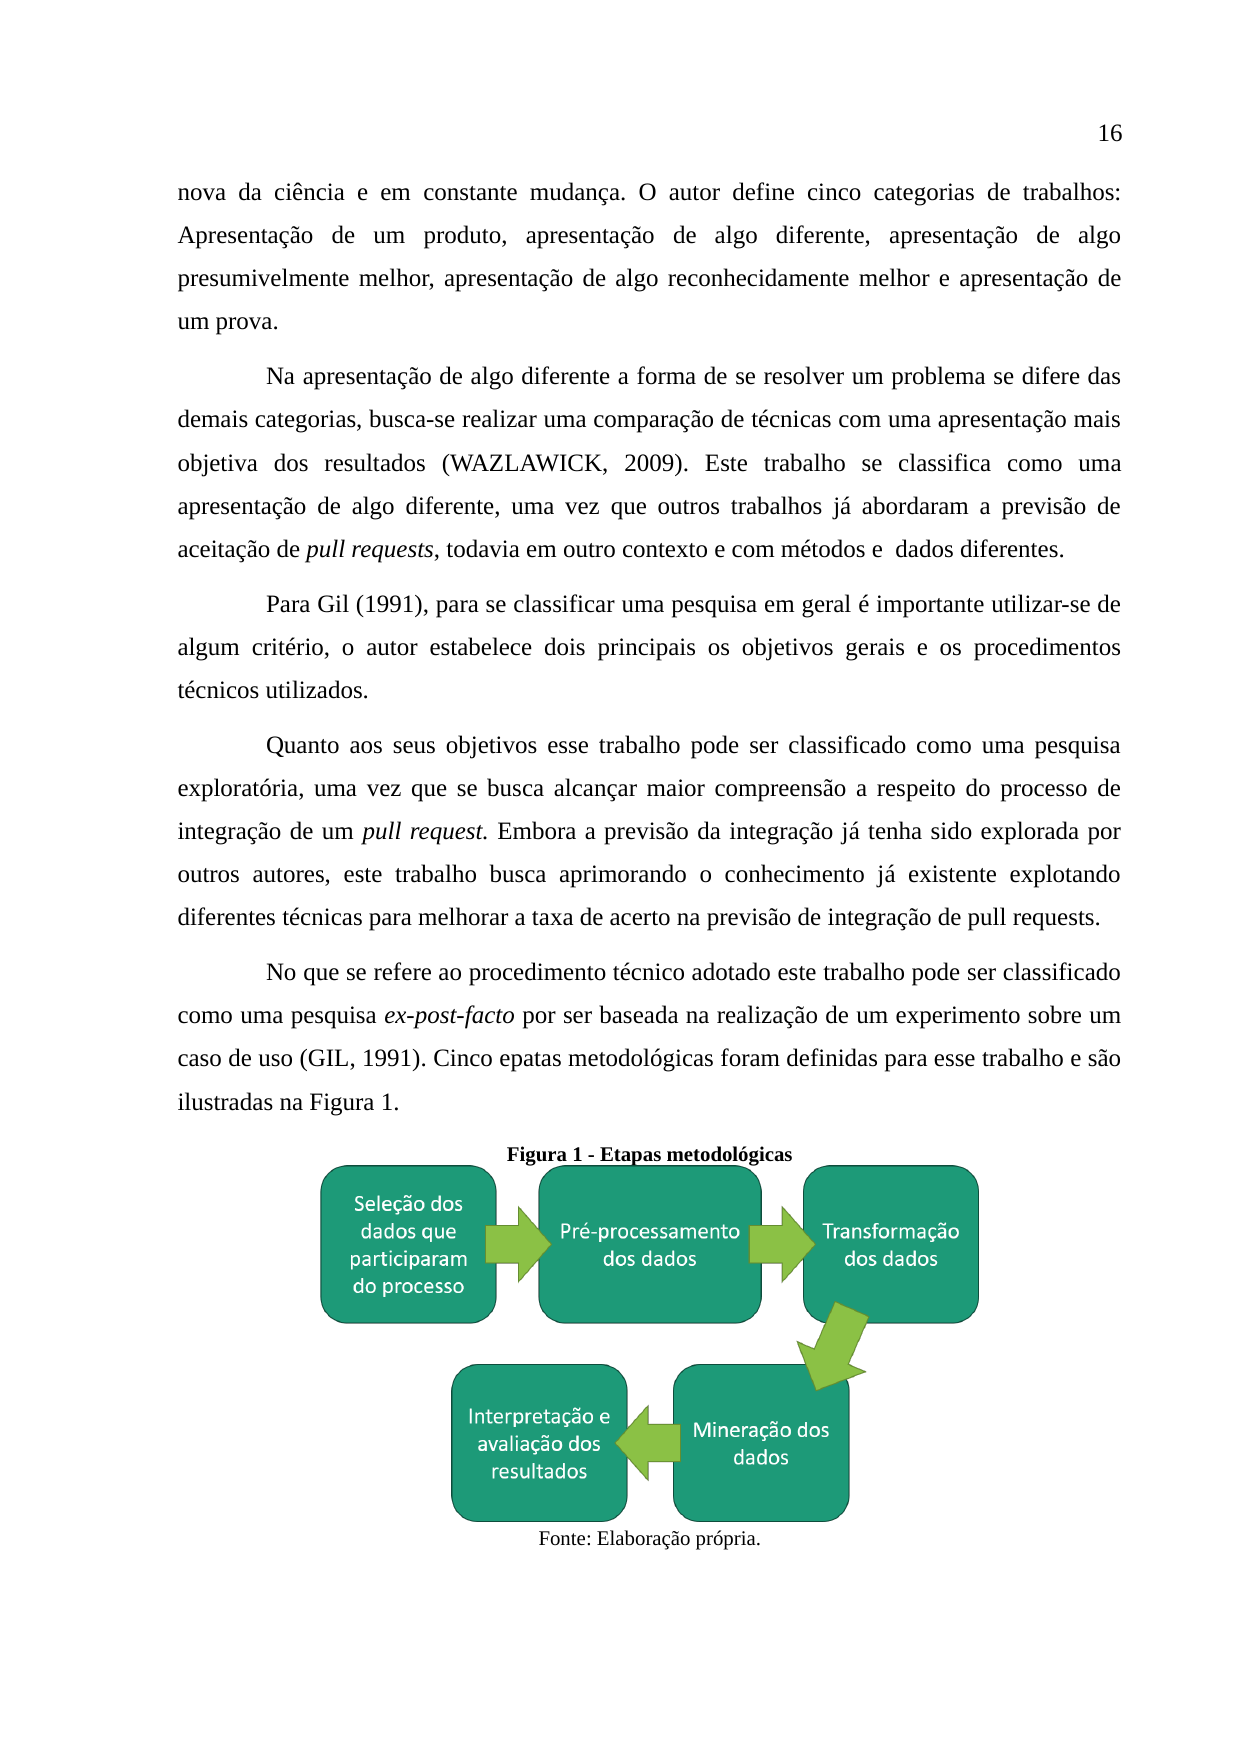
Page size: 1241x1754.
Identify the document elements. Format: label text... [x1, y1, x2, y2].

text Na apresentação de algo diferente a forma de se resolver um problema se difere das demais categorias, busca-se realizar uma comparação de técnicas com uma apresentação mais objetiva dos resultados (WAZLAWICK, 2009). Este trabalho se classifica como uma apresentação de algo diferente, uma vez que outros trabalhos já abordaram a previsão de aceitação de pull requests, todavia em outro contexto e com métodos e dados diferentes. [177, 361, 1122, 563]
text [320, 1550, 979, 1557]
picture [320, 1165, 979, 1522]
text Fonte: Elaboração própria. [320, 1522, 979, 1550]
text Quanto aos seus objetivos esse trabalho pode ser classificado como uma pesquisa exploratória, uma vez que se busca alcançar maior compreensão a respeito do processo de integração de um pull request. Embora a previsão da integração já tenha sido explorada por outros autores, este trabalho busca aprimorando o conhecimento já existente explotando diferentes técnicas para melhorar a taxa de acerto na previsão de integração de pull requests. [177, 730, 1122, 931]
text Para Gil (1991), para se classificar uma pesquisa em geral é importante utilizar-se de algum critério, o autor estabelece dois principais os objetivos gerais e os procedimentos técnicos utilizados. [177, 589, 1122, 704]
text Figura 1 - Etapas metodológicas [320, 1142, 979, 1165]
text nova da ciência e em constante mudança. O autor define cinco categorias de trabalhos: Apresentação de um produto, apresentação de algo diferente, apresentação de algo presumivelmente melhor, apresentação de algo reconhecidamente melhor e apresentação de um prova. [177, 177, 1122, 335]
text No que se refere ao procedimento técnico adotado este trabalho pode ser classificado como uma pesquisa ex-post-facto por ser baseada na realização de um experimento sobre um caso de uso (GIL, 1991). Cinco epatas metodológicas foram definidas para esse trabalho e são ilustradas na Figura Figura 1. [177, 957, 1122, 1115]
